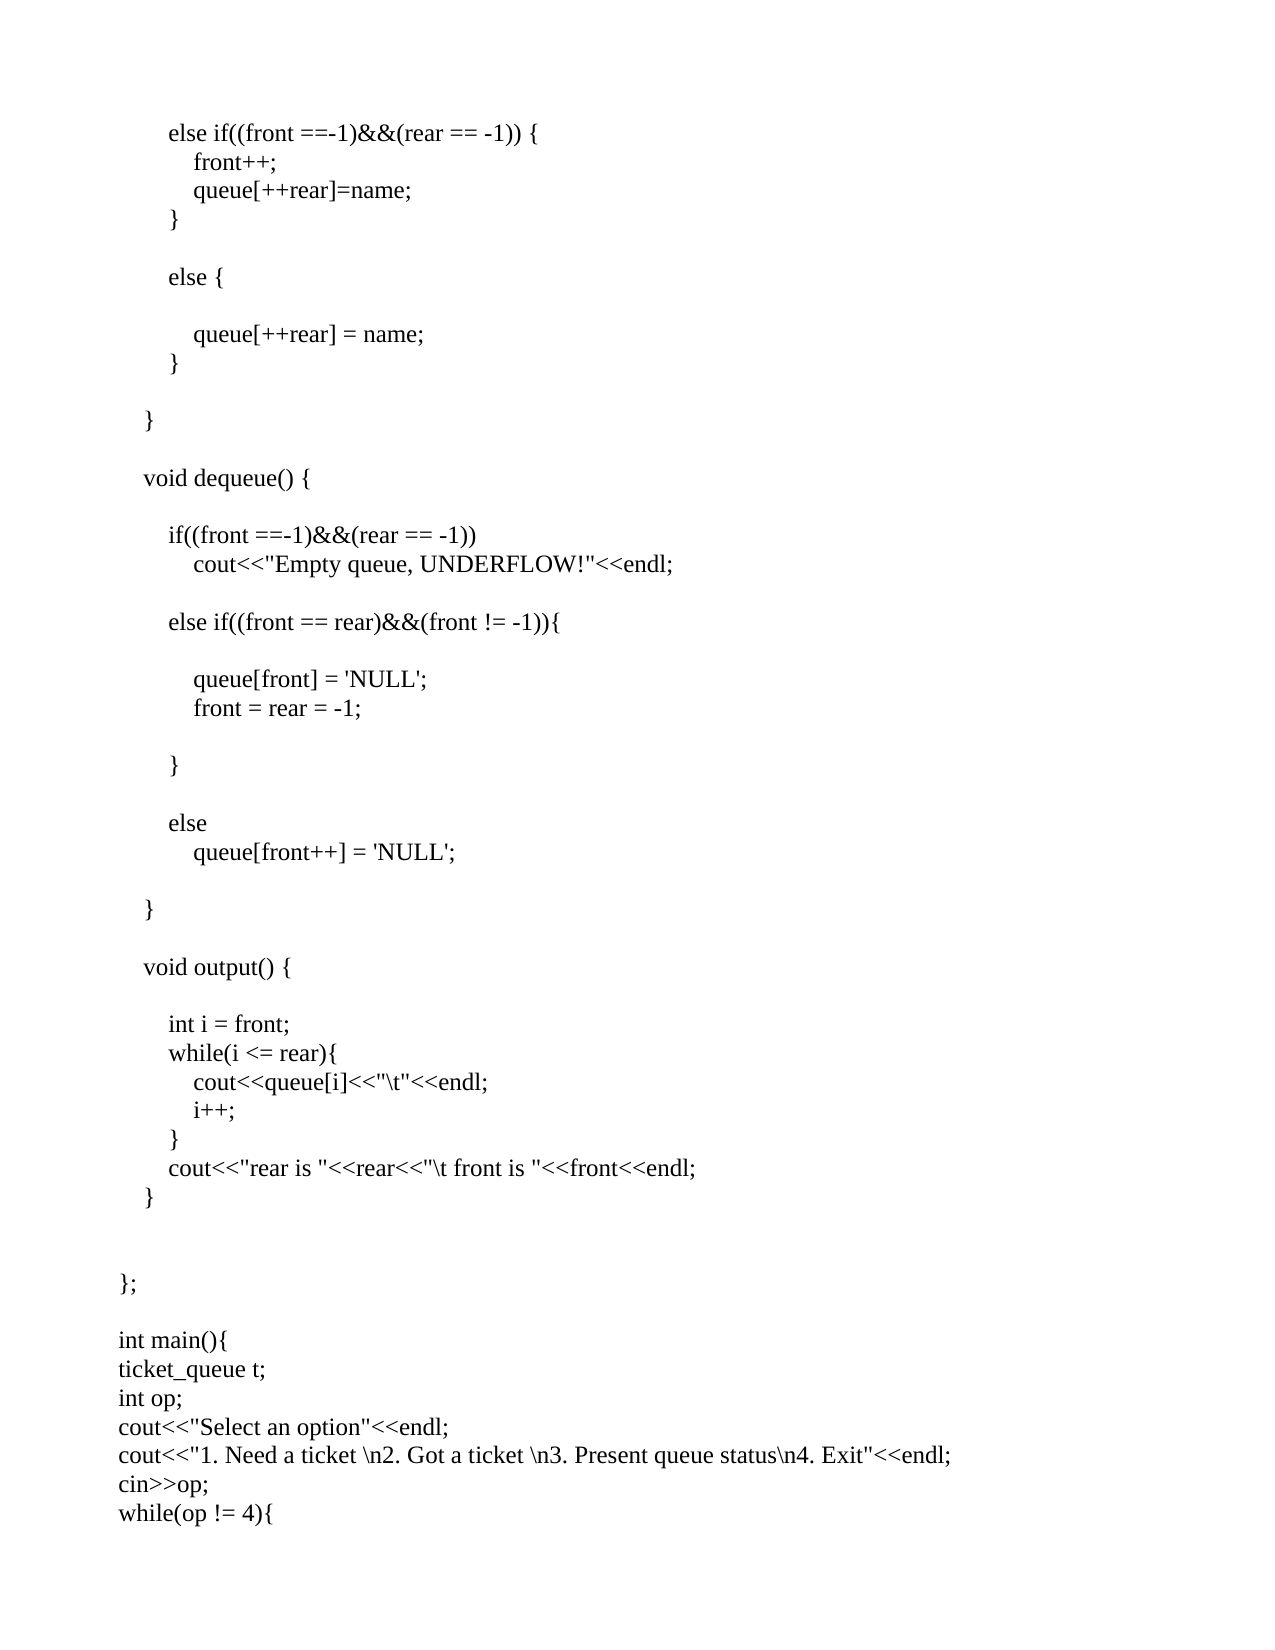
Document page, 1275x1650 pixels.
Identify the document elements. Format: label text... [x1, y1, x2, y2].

text int i = front; [118, 1009, 1157, 1038]
text front++; [118, 147, 1157, 176]
text }; [118, 1268, 1157, 1297]
text i++; [118, 1096, 1157, 1124]
text } [118, 1124, 1157, 1153]
text cout<<queue[i]<<"\t"<<endl; [118, 1067, 1157, 1096]
text queue[front] = 'NULL'; [118, 664, 1157, 693]
text int op; [118, 1383, 1157, 1412]
text } [118, 894, 1157, 923]
text } [118, 751, 1157, 779]
text else { [118, 262, 1157, 291]
text while(i <= rear){ [118, 1038, 1157, 1067]
text else if((front ==-1)&&(rear == -1)) { [118, 118, 1157, 147]
text queue[++rear] = name; [118, 319, 1157, 348]
text else [118, 808, 1157, 837]
text } [118, 348, 1157, 377]
text else if((front == rear)&&(front != -1)){ [118, 607, 1157, 636]
text void output() { [118, 952, 1157, 981]
text } [118, 406, 1157, 434]
text front = rear = -1; [118, 693, 1157, 722]
text while(op != 4){ [118, 1498, 1157, 1527]
text } [118, 1182, 1157, 1211]
text void dequeue() { [118, 463, 1157, 492]
text cout<<"1. Need a ticket \n2. Got a ticket \n3. Present queue status\n4. Exit"<<endl; [118, 1441, 1157, 1469]
text cin>>op; [118, 1469, 1157, 1498]
text } [118, 204, 1157, 233]
text cout<<"rear is "<<rear<<"\t front is "<<front<<endl; [118, 1153, 1157, 1182]
text if((front ==-1)&&(rear == -1)) [118, 521, 1157, 549]
text int main(){ [118, 1326, 1157, 1354]
text cout<<"Empty queue, UNDERFLOW!"<<endl; [118, 549, 1157, 578]
text queue[++rear]=name; [118, 176, 1157, 204]
text queue[front++] = 'NULL'; [118, 837, 1157, 866]
text cout<<"Select an option"<<endl; [118, 1412, 1157, 1441]
text ticket_queue t; [118, 1354, 1157, 1383]
